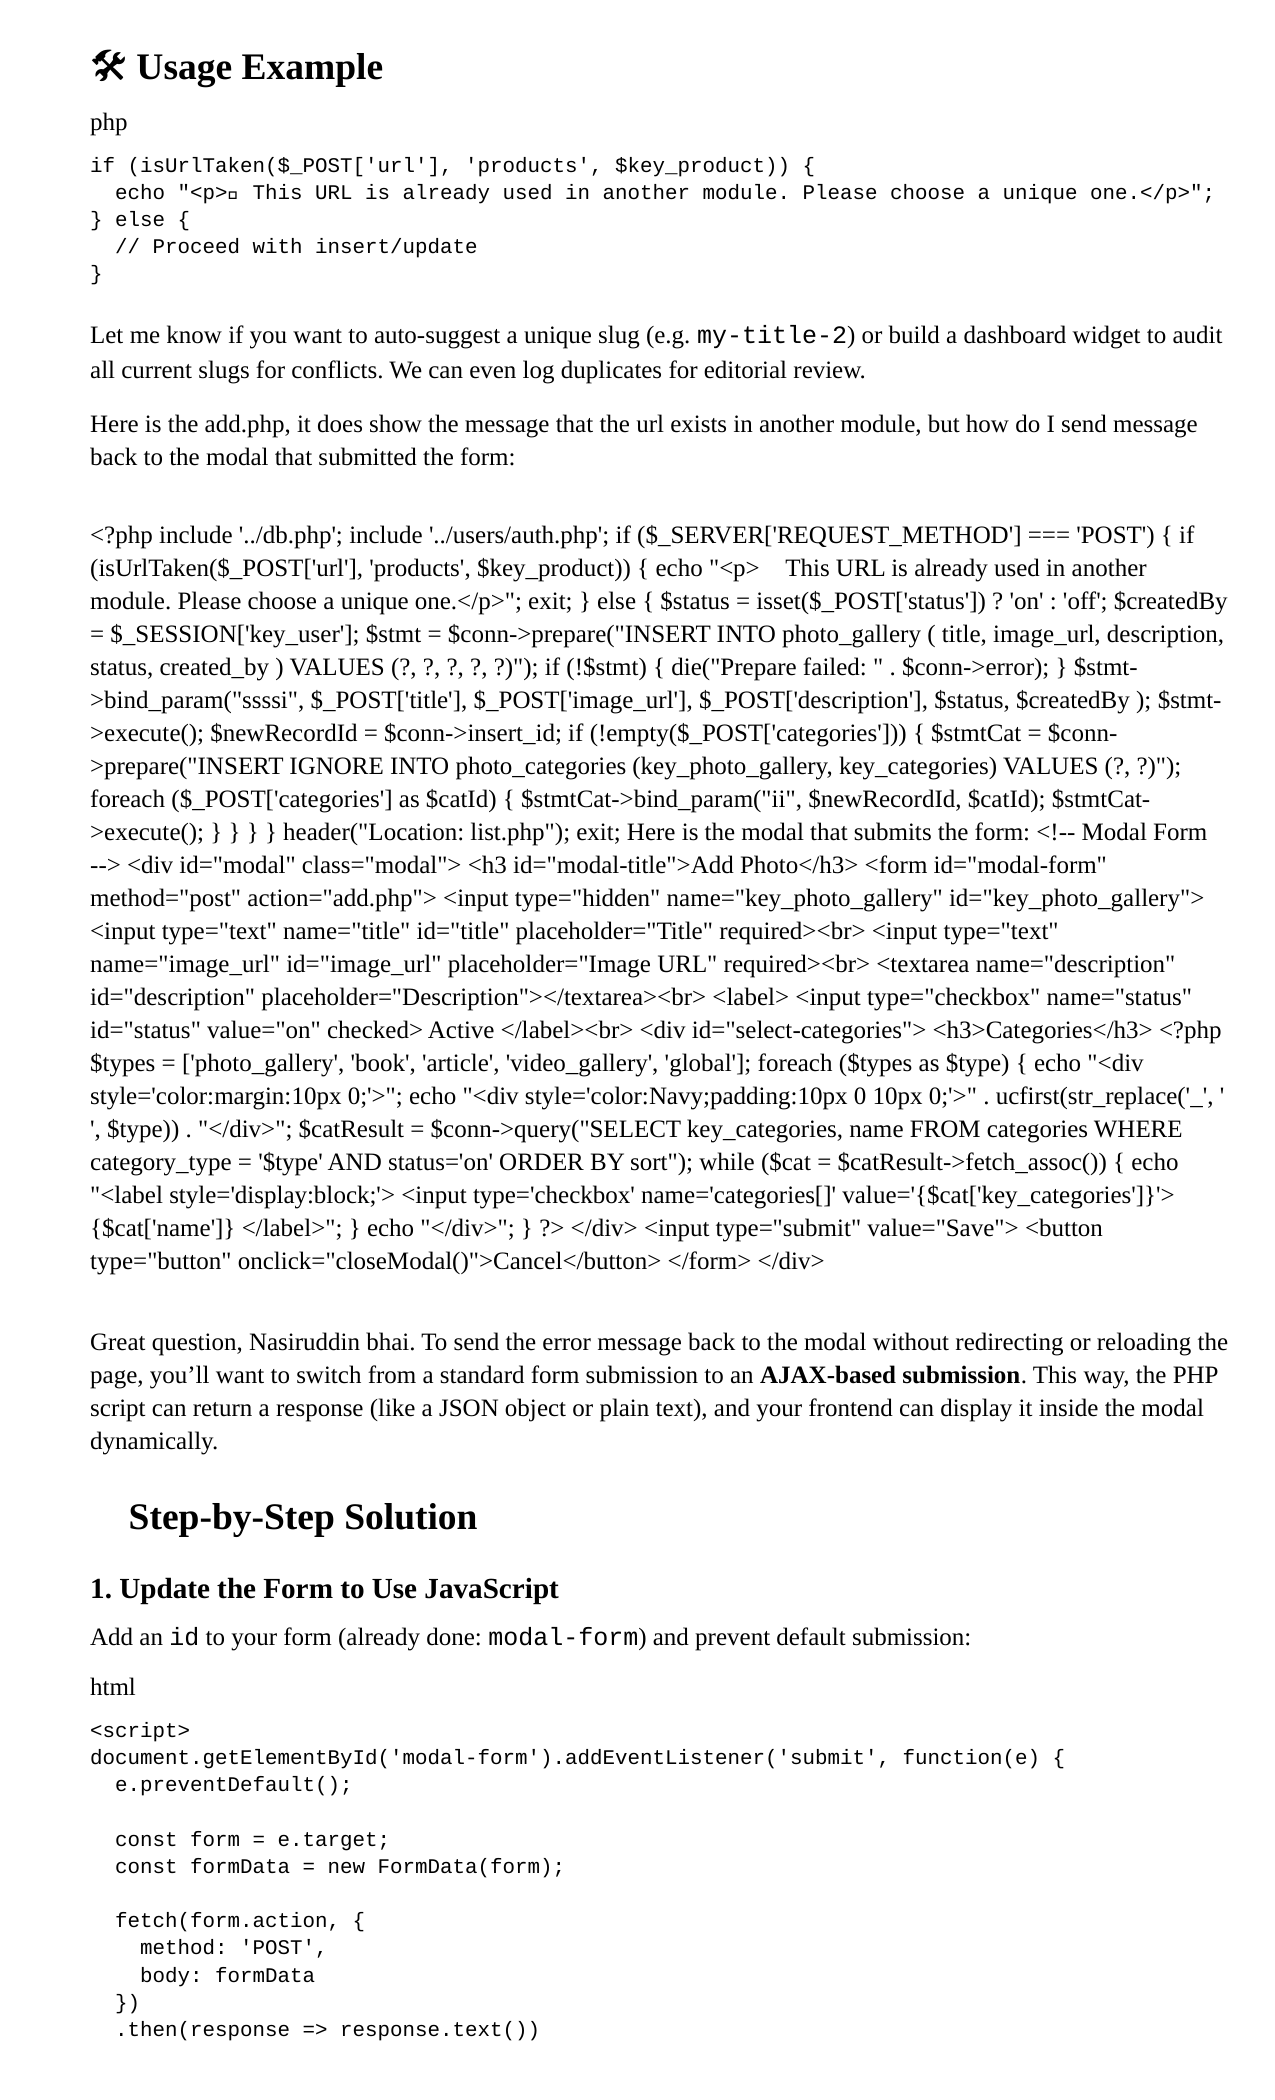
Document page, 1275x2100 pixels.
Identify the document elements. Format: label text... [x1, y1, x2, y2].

text echo "<p>❌ This URL is already used in another module. Please choose a unique one.</p>"; [90, 182, 1230, 206]
text }) [90, 1992, 1230, 2015]
text fetch(form.action, { [90, 1910, 1230, 1934]
subtitle 🛠️ Usage Example [90, 45, 1230, 88]
text method: 'POST', [90, 1937, 1230, 1961]
text <?php include '../db.php'; include '../users/auth.php'; if ($_SERVER['REQUEST_METHOD'] === 'POST') { if (isUrlTaken($_POST['url'], 'products', $key_product)) { echo "<p>❌ This URL is already used in another module. Please choose a unique one.</p>"; exit; } else { $status = isset($_POST['status']) ? 'on' : 'off'; $createdBy = $_SESSION['key_user']; $stmt = $conn->prepare("INSERT INTO photo_gallery ( title, image_url, description, status, created_by ) VALUES (?, ?, ?, ?, ?)"); if (!$stmt) { die("Prepare failed: " . $conn->error); } $stmt->bind_param("ssssi", $_POST['title'], $_POST['image_url'], $_POST['description'], $status, $createdBy ); $stmt->execute(); $newRecordId = $conn->insert_id; if (!empty($_POST['categories'])) { $stmtCat = $conn->prepare("INSERT IGNORE INTO photo_categories (key_photo_gallery, key_categories) VALUES (?, ?)"); foreach ($_POST['categories'] as $catId) { $stmtCat->bind_param("ii", $newRecordId, $catId); $stmtCat->execute(); } } } } header("Location: list.php"); exit; Here is the modal that submits the form: <!-- Modal Form --> <div id="modal" class="modal"> <h3 id="modal-title">Add Photo</h3> <form id="modal-form" method="post" action="add.php"> <input type="hidden" name="key_photo_gallery" id="key_photo_gallery"> <input type="text" name="title" id="title" placeholder="Title" required><br> <input type="text" name="image_url" id="image_url" placeholder="Image URL" required><br> <textarea name="description" id="description" placeholder="Description"></textarea><br> <label> <input type="checkbox" name="status" id="status" value="on" checked> Active </label><br> <div id="select-categories"> <h3>Categories</h3> <?php $types = ['photo_gallery', 'book', 'article', 'video_gallery', 'global']; foreach ($types as $type) { echo "<div style='color:margin:10px 0;'>"; echo "<div style='color:Navy;padding:10px 0 10px 0;'>" . ucfirst(str_replace('_', ' ', $type)) . "</div>"; $catResult = $conn->query("SELECT key_categories, name FROM categories WHERE category_type = '$type' AND status='on' ORDER BY sort"); while ($cat = $catResult->fetch_assoc()) { echo "<label style='display:block;'> <input type='checkbox' name='categories[]' value='{$cat['key_categories']}'> {$cat['name']} </label>"; } echo "</div>"; } ?> </div> <input type="submit" value="Save"> <button type="button" onclick="closeModal()">Cancel</button> </form> </div> [90, 520, 1230, 1275]
text document.getElementById('modal-form').addEventListener('submit', function(e) { [90, 1747, 1230, 1771]
text .then(response => response.text()) [90, 2019, 1230, 2043]
text Here is the add.php, it does show the message that the url exists in another module, but how do I send message back to the modal that submitted the form: [90, 409, 1230, 471]
text const form = e.target; [90, 1829, 1230, 1852]
text // Proceed with insert/update [90, 236, 1230, 260]
text Let me know if you want to auto-suggest a unique slug (e.g. my-title-2) or build a dashboard widget to audit all current slugs for conflicts. We can even log duplicates for editorial review. [90, 320, 1230, 384]
subtitle ✅ Step-by-Step Solution [90, 1494, 1230, 1538]
text if (isUrlTaken($_POST['url'], 'products', $key_product)) { [90, 155, 1230, 178]
text Great question, Nasiruddin bhai. To send the error message back to the modal without redirecting or reloading the page, you’ll want to switch from a standard form submission to an AJAX-based submission. This way, the PHP script can return a response (like a JSON object or plain text), and your frontend can display it inside the modal dynamically. [90, 1327, 1230, 1455]
subtitle 1. Update the Form to Use JavaScript [90, 1571, 1230, 1605]
text Add an id to your form (already done: modal-form) and prevent default submission: [90, 1622, 1230, 1653]
text body: formData [90, 1964, 1230, 1988]
text php [90, 107, 1230, 136]
text } [90, 263, 1230, 287]
text const formData = new FormData(form); [90, 1856, 1230, 1879]
text } else { [90, 209, 1230, 233]
text <script> [90, 1720, 1230, 1743]
text e.preventDefault(); [90, 1774, 1230, 1798]
text html [90, 1672, 1230, 1701]
